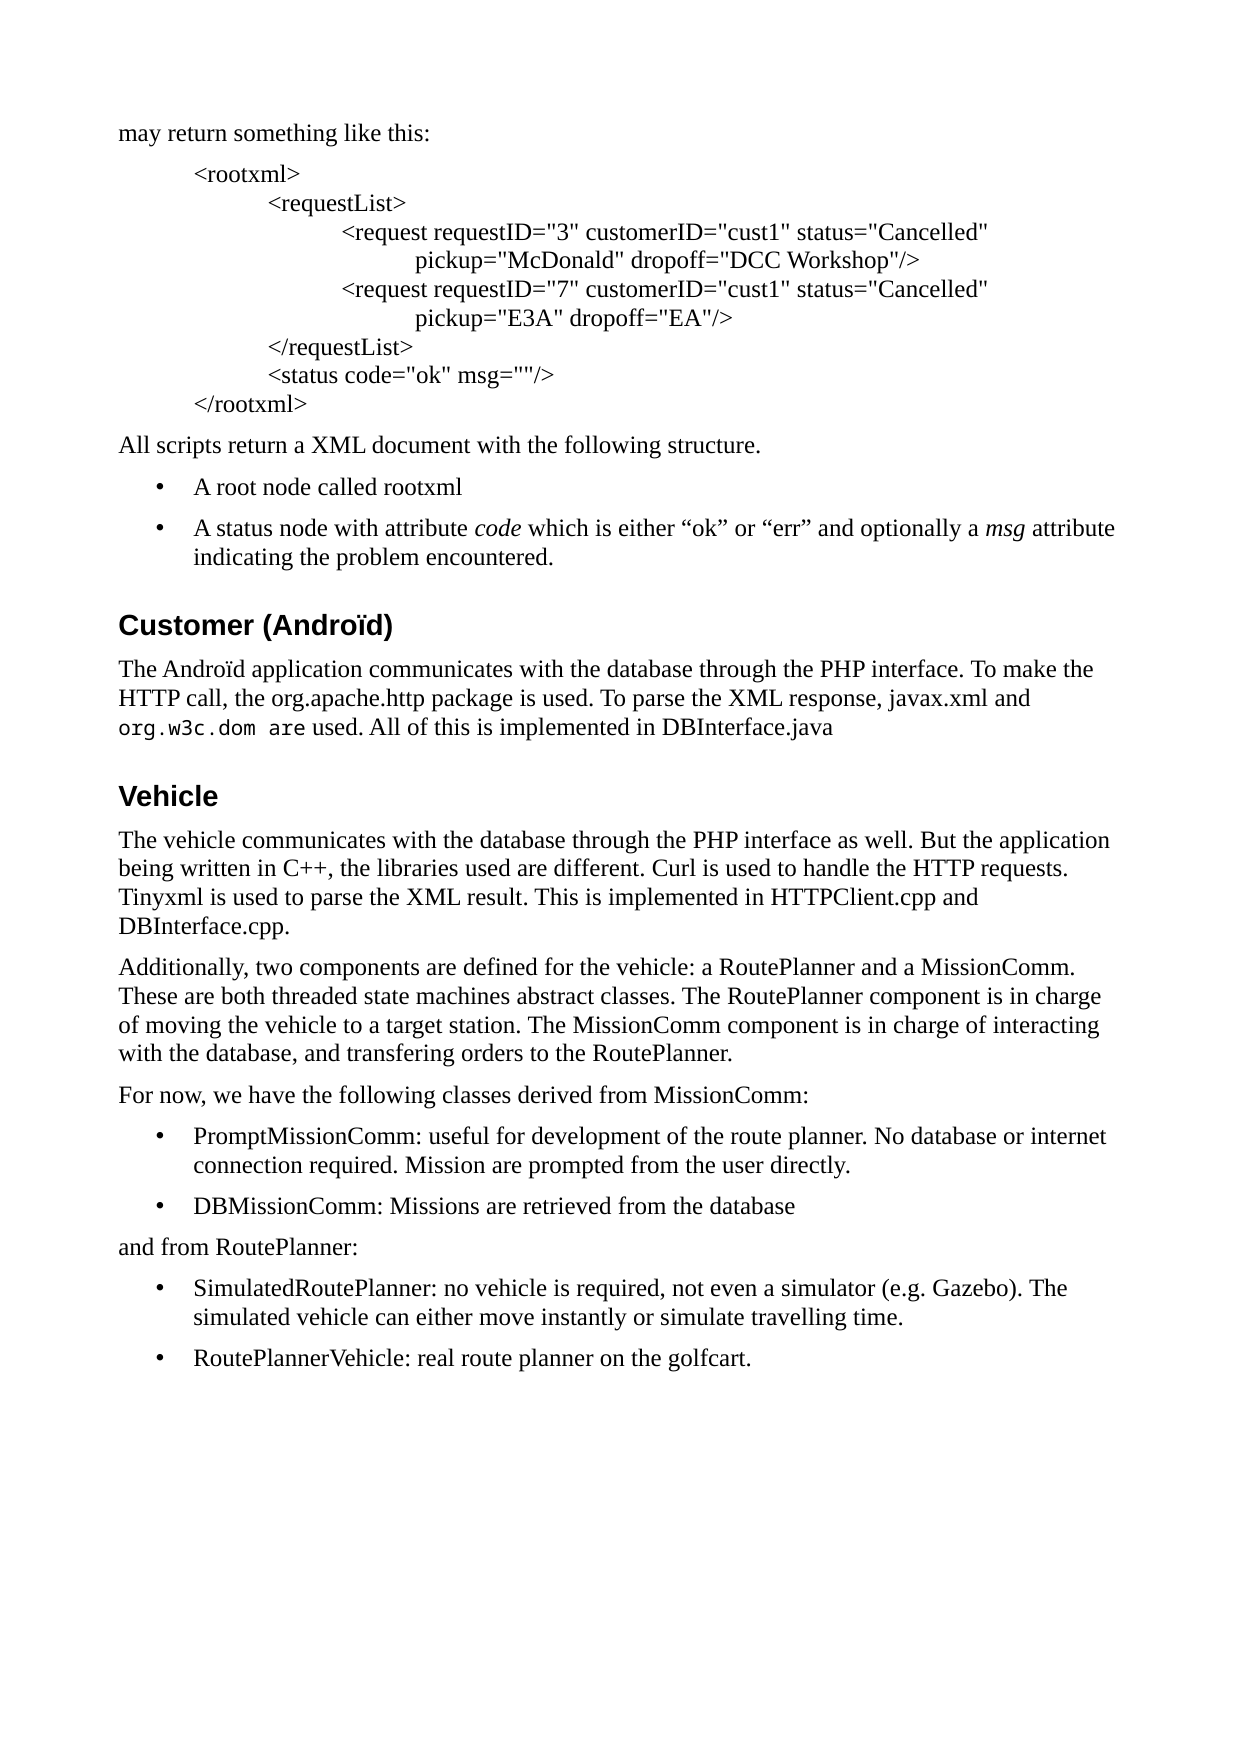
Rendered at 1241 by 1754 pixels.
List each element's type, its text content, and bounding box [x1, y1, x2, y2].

list SimulatedRoutePlanner: no vehicle is required, not even a simulator (e.g. Gazebo). The simulated vehicle can either move instantly or simulate travelling time. [156, 1273, 1122, 1331]
text The Androïd application communicates with the database through the PHP interface. To make the HTTP call, the org.apache.http package is used. To parse the XML response, javax.xml and org.w3c.dom are used. All of this is implemented in DBInterface.java [118, 654, 1122, 741]
subtitle Vehicle [118, 779, 1122, 812]
text For now, we have the following classes derived from MissionComm: [118, 1080, 1122, 1108]
text All scripts return a XML document with the following structure. [118, 431, 1122, 459]
list A status node with attribute code which is either “ok” or “err” and optionally a msg attribute indicating the problem encountered. [156, 513, 1122, 571]
list RoutePlannerVehicle: real route planner on the golfcart. [156, 1343, 1122, 1372]
text Additionally, two components are defined for the vehicle: a RoutePlanner and a MissionComm. These are both threaded state machines abstract classes. The RoutePlanner component is in charge of moving the vehicle to a target station. The MissionComm component is in charge of interacting with the database, and transfering orders to the RoutePlanner. [118, 952, 1122, 1067]
subtitle Customer (Androïd) [118, 608, 1122, 642]
list A root node called rootxml [156, 472, 1122, 501]
text <rootxml> <requestList> <request requestID="3" customerID="cust1" status="Cancelled" pickup="McDonald" dropoff="DCC Workshop"/> <request requestID="7" customerID="cust1" status="Cancelled" pickup="E3A" dropoff="EA"/> </requestList> <status code="ok" msg=""/> </rootxml> [193, 159, 1049, 418]
text may return something like this: [118, 118, 1122, 147]
list DBMissionComm: Missions are retrieved from the database [156, 1191, 1122, 1220]
list PromptMissionComm: useful for development of the route planner. No database or internet connection required. Mission are prompted from the user directly. [156, 1121, 1122, 1178]
text The vehicle communicates with the database through the PHP interface as well. But the application being written in C++, the libraries used are different. Curl is used to handle the HTTP requests. Tinyxml is used to parse the XML result. This is implemented in HTTPClient.cpp and DBInterface.cpp. [118, 825, 1122, 940]
text and from RoutePlanner: [118, 1232, 1122, 1261]
